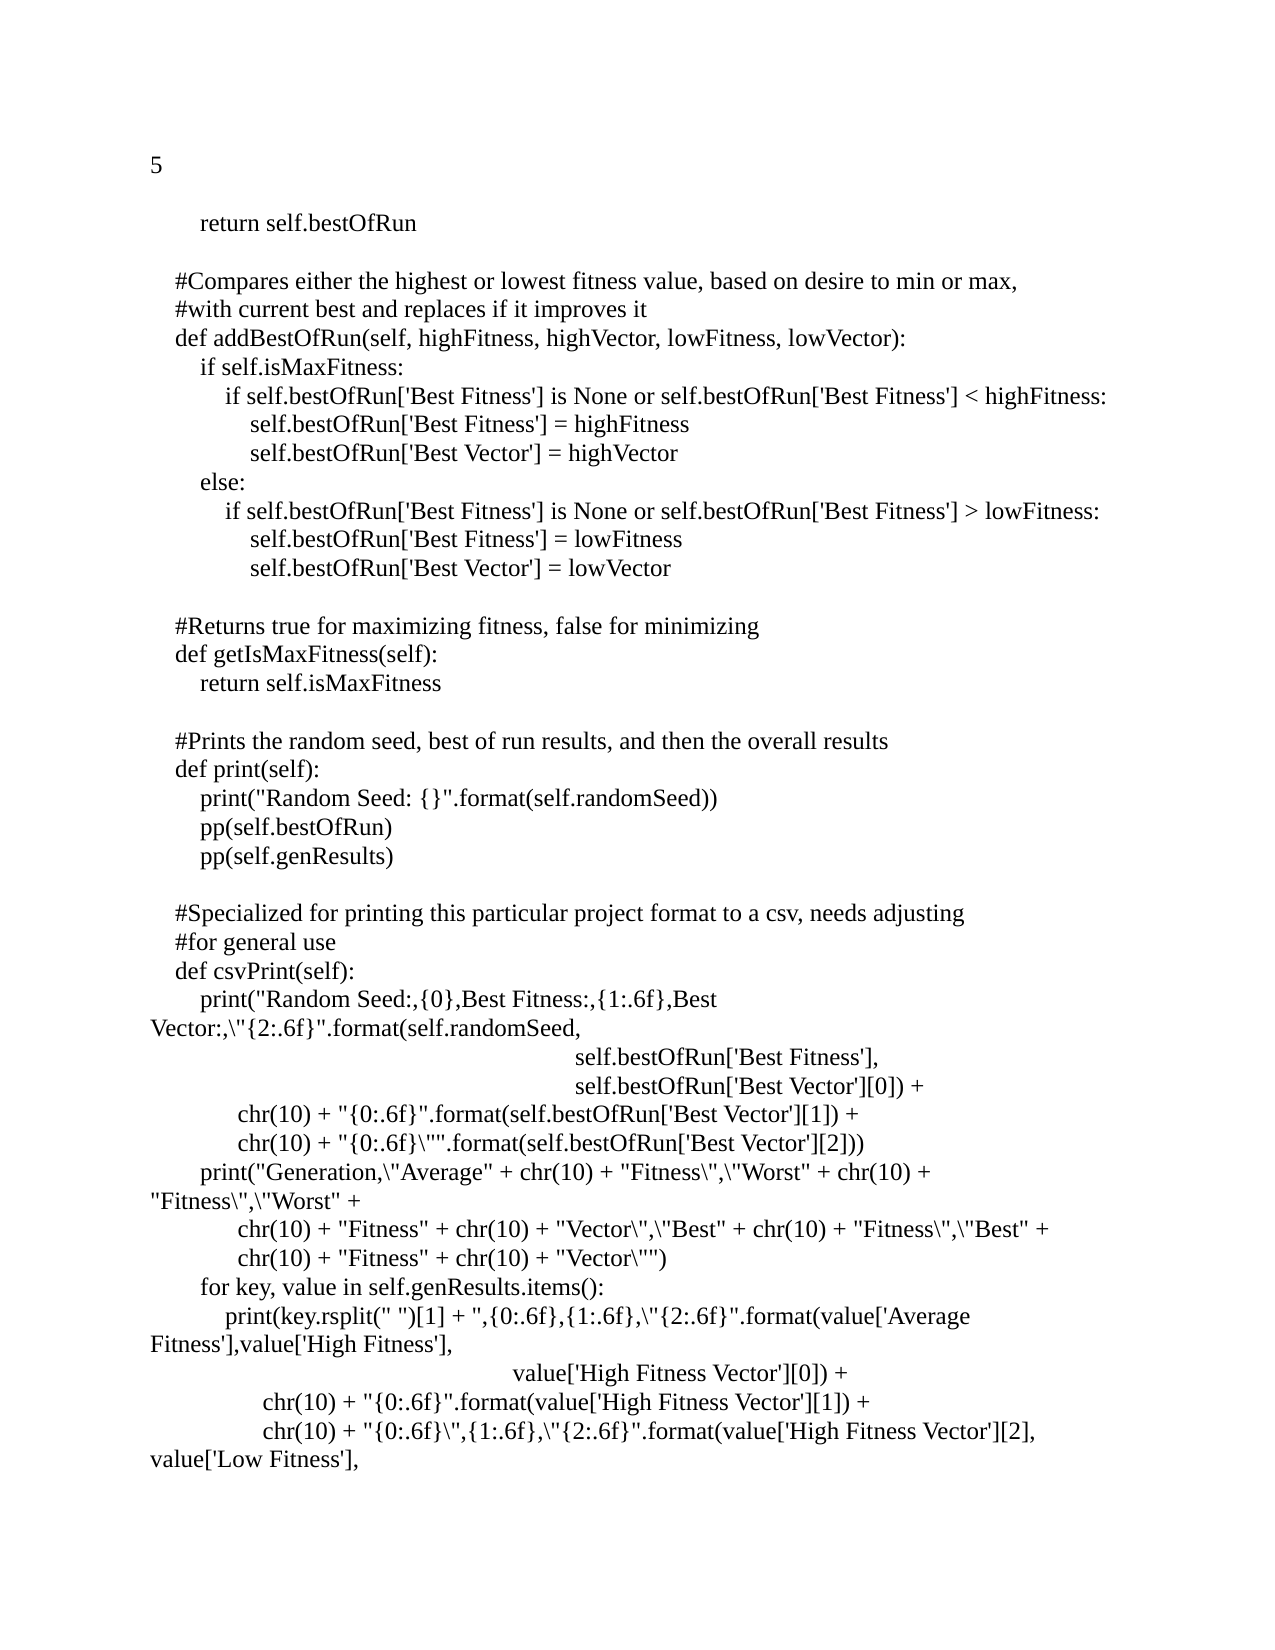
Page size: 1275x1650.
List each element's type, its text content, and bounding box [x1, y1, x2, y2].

text if self.isMaxFitness: [150, 352, 1125, 381]
text return self.bestOfRun [150, 208, 1125, 237]
text chr(10) + "Fitness" + chr(10) + "Vector\",\"Best" + chr(10) + "Fitness\",\"Best" + [150, 1214, 1125, 1243]
text def csvPrint(self): [150, 956, 1125, 984]
text self.bestOfRun['Best Vector'][0]) + [150, 1071, 1125, 1099]
text print("Random Seed: {}".format(self.randomSeed)) [150, 783, 1125, 812]
text def print(self): [150, 754, 1125, 783]
text #Prints the random seed, best of run results, and then the overall results [150, 726, 1125, 754]
text for key, value in self.genResults.items(): [150, 1272, 1125, 1301]
text print(key.rsplit(" ")[1] + ",{0:.6f},{1:.6f},\"{2:.6f}".format(value['Average Fitness'],value['High Fitness'], [150, 1301, 1125, 1358]
text #for general use [150, 927, 1125, 956]
text #Returns true for maximizing fitness, false for minimizing [150, 611, 1125, 639]
text self.bestOfRun['Best Fitness'], [150, 1042, 1125, 1071]
text self.bestOfRun['Best Vector'] = lowVector [150, 553, 1125, 582]
text chr(10) + "{0:.6f}\",{1:.6f},\"{2:.6f}".format(value['High Fitness Vector'][2], value['Low Fitness'], [150, 1416, 1125, 1473]
text if self.bestOfRun['Best Fitness'] is None or self.bestOfRun['Best Fitness'] > lowFitness: [150, 496, 1125, 524]
text #Specialized for printing this particular project format to a csv, needs adjusting [150, 898, 1125, 927]
text print("Random Seed:,{0},Best Fitness:,{1:.6f},Best Vector:,\"{2:.6f}".format(self.randomSeed, [150, 984, 1125, 1042]
text value['High Fitness Vector'][0]) + [150, 1358, 1125, 1387]
text #with current best and replaces if it improves it [150, 294, 1125, 323]
text def addBestOfRun(self, highFitness, highVector, lowFitness, lowVector): [150, 323, 1125, 352]
text chr(10) + "{0:.6f}\"".format(self.bestOfRun['Best Vector'][2])) [150, 1128, 1125, 1157]
text self.bestOfRun['Best Fitness'] = highFitness [150, 409, 1125, 438]
text pp(self.genResults) [150, 841, 1125, 869]
text else: [150, 467, 1125, 496]
text self.bestOfRun['Best Vector'] = highVector [150, 438, 1125, 467]
text #Compares either the highest or lowest fitness value, based on desire to min or max, [150, 266, 1125, 294]
text self.bestOfRun['Best Fitness'] = lowFitness [150, 524, 1125, 553]
text chr(10) + "{0:.6f}".format(self.bestOfRun['Best Vector'][1]) + [150, 1099, 1125, 1128]
text pp(self.bestOfRun) [150, 812, 1125, 841]
text chr(10) + "{0:.6f}".format(value['High Fitness Vector'][1]) + [150, 1387, 1125, 1416]
text if self.bestOfRun['Best Fitness'] is None or self.bestOfRun['Best Fitness'] < highFitness: [150, 381, 1125, 409]
text def getIsMaxFitness(self): [150, 639, 1125, 668]
text chr(10) + "Fitness" + chr(10) + "Vector\"") [150, 1243, 1125, 1272]
text print("Generation,\"Average" + chr(10) + "Fitness\",\"Worst" + chr(10) + "Fitness\",\"Worst" + [150, 1157, 1125, 1214]
text return self.isMaxFitness [150, 668, 1125, 697]
